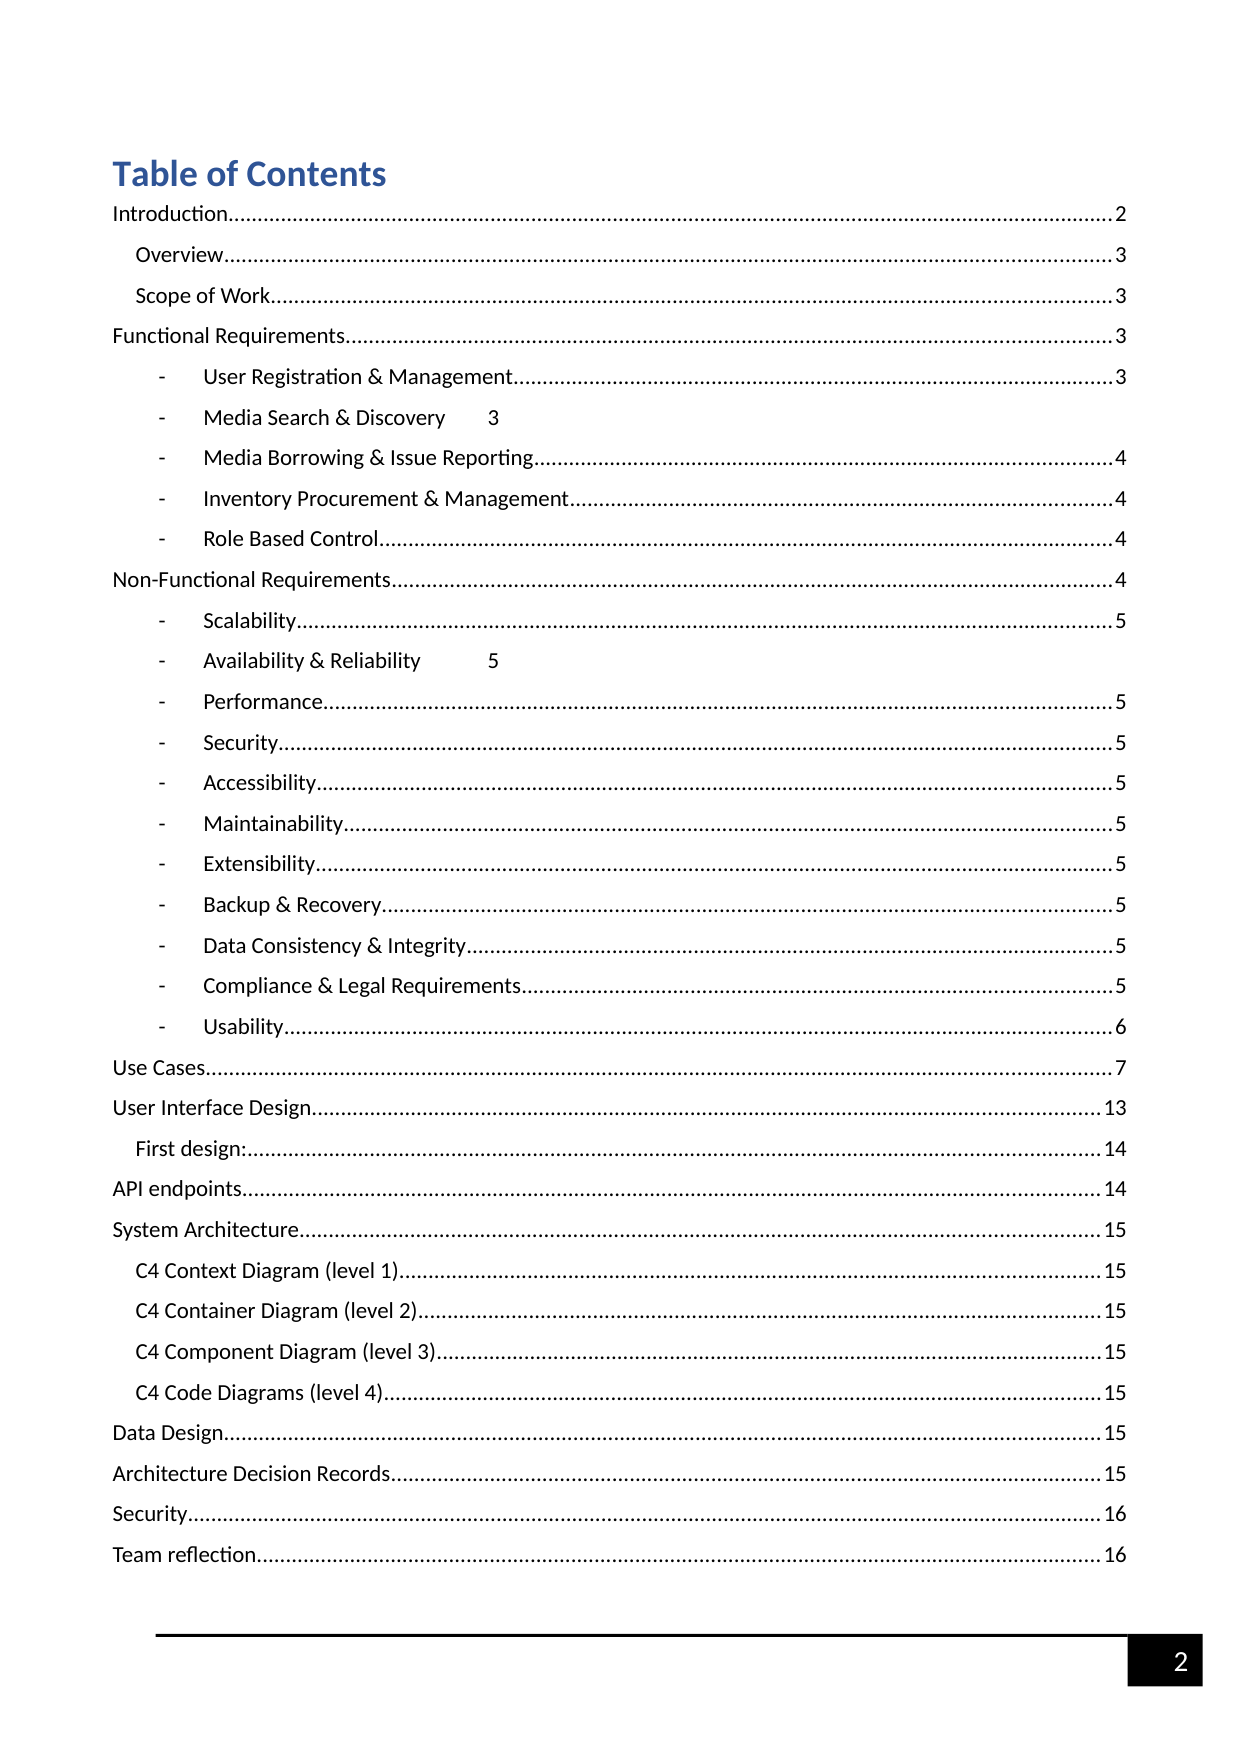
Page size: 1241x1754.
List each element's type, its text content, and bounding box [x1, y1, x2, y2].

text Security 16 [112, 1499, 1128, 1527]
text Non-Functional Requirements 4 [112, 565, 1128, 593]
text C4 Container Diagram (level 2) 15 [135, 1296, 1128, 1324]
text - Compliance & Legal Requirements 5 [158, 971, 1128, 999]
text - Media Borrowing & Issue Reporting 4 [158, 443, 1128, 471]
text - Inventory Procurement & Management 4 [158, 484, 1128, 512]
text C4 Code Diagrams (level 4) 15 [135, 1378, 1128, 1406]
text - Maintainability 5 [158, 809, 1128, 837]
text Data Design 15 [112, 1418, 1128, 1446]
text - Availability & Reliability 5 [158, 646, 1128, 674]
text Functional Requirements 3 [112, 321, 1128, 349]
text - Accessibility 5 [158, 768, 1128, 796]
text API endpoints 14 [112, 1174, 1128, 1202]
text - Performance 5 [158, 687, 1128, 715]
text - User Registration & Management 3 [158, 362, 1128, 390]
text - Extensibility 5 [158, 849, 1128, 877]
text - Scalability 5 [158, 606, 1128, 634]
text - Usability 6 [158, 1012, 1128, 1040]
text - Backup & Recovery 5 [158, 890, 1128, 918]
text Overview 3 [135, 240, 1128, 268]
text Architecture Decision Records 15 [112, 1459, 1128, 1487]
text - Media Search & Discovery 3 [158, 403, 1128, 431]
text System Architecture 15 [112, 1215, 1128, 1243]
text - Role Based Control 4 [158, 524, 1128, 552]
text Scope of Work 3 [135, 281, 1128, 309]
text User Interface Design 13 [112, 1093, 1128, 1121]
text Use Cases 7 [112, 1053, 1128, 1081]
text C4 Component Diagram (level 3) 15 [135, 1337, 1128, 1365]
text First design: 14 [135, 1134, 1128, 1162]
text C4 Context Diagram (level 1) 15 [135, 1256, 1128, 1284]
text - Data Consistency & Integrity 5 [158, 931, 1128, 959]
text Introduction 2 [112, 199, 1128, 227]
text - Security 5 [158, 728, 1128, 756]
subtitle Table of Contents [112, 150, 1128, 196]
text Team reflection 16 [112, 1540, 1128, 1568]
